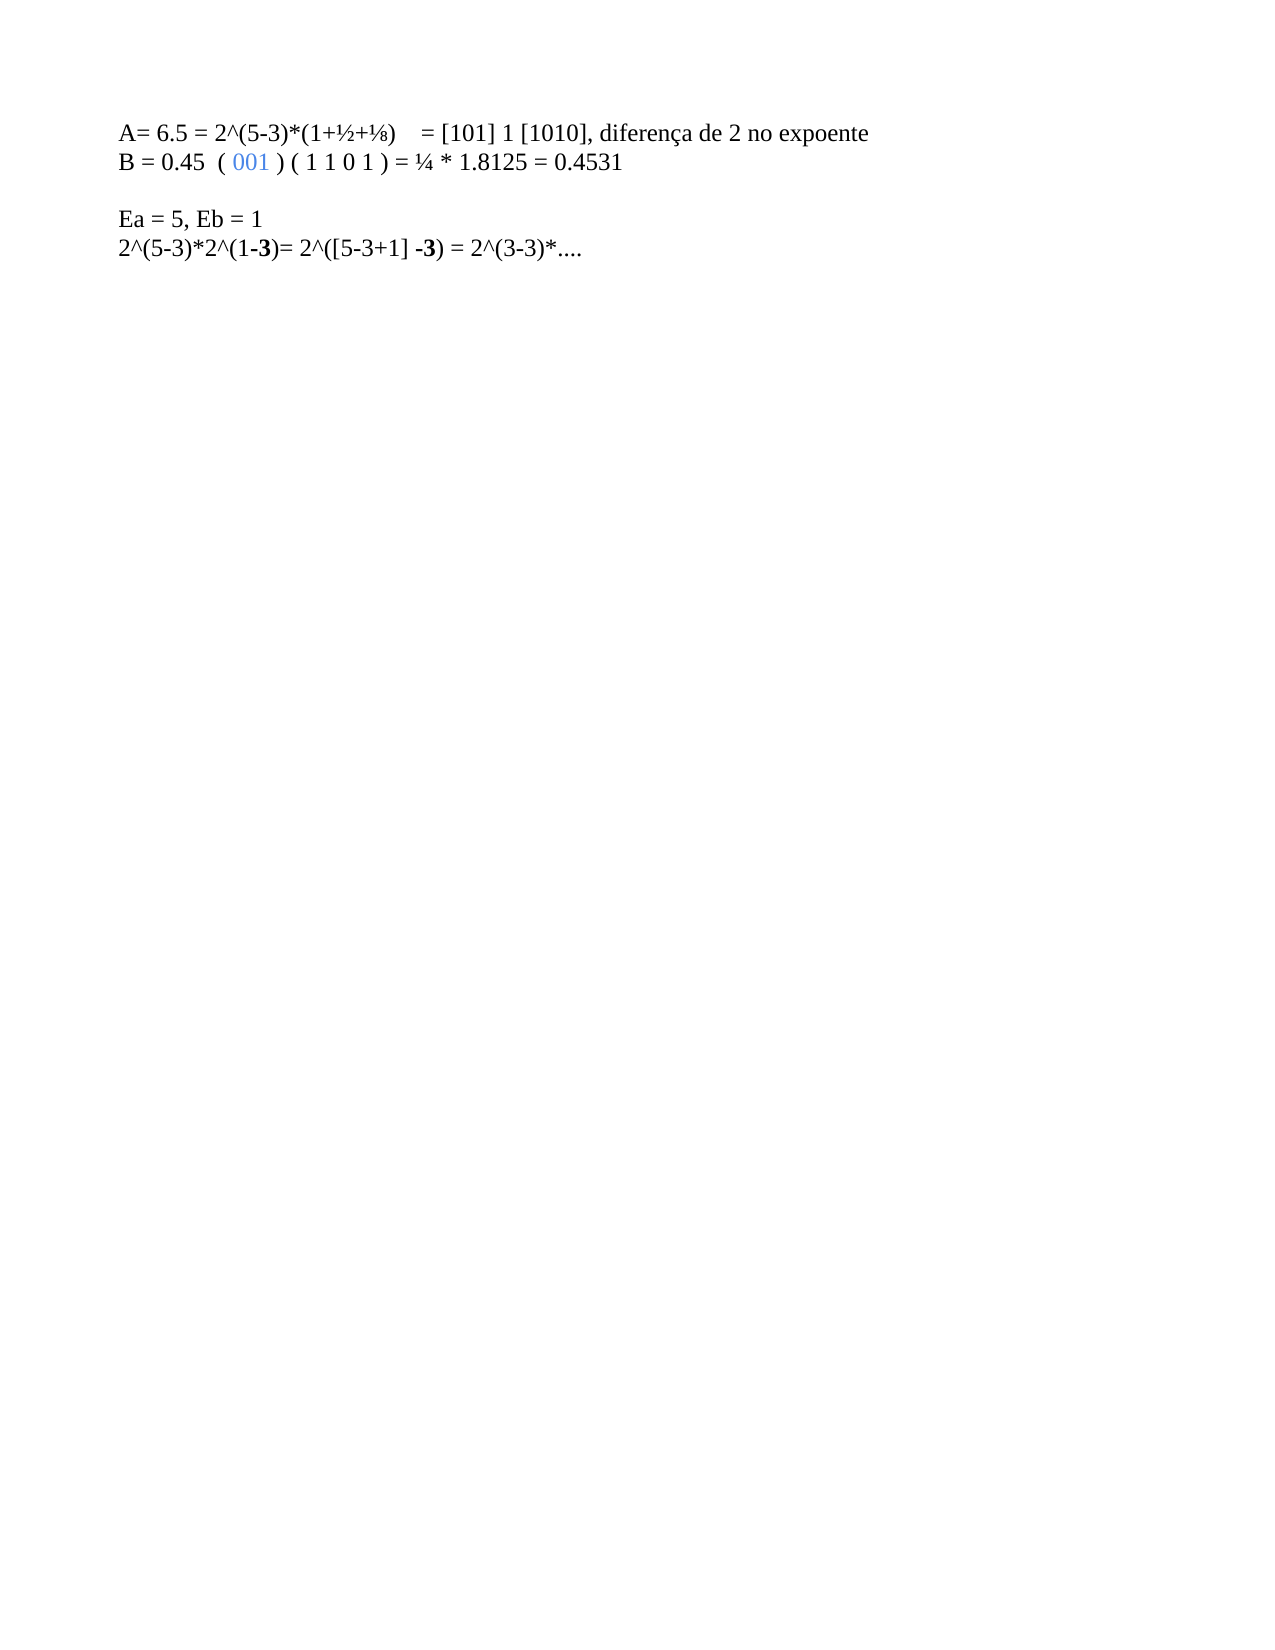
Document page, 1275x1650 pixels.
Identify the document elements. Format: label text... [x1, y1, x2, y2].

text A= 6.5 = 2^(5-3)*(1+½+⅛) = [101] 1 [1010], diferença de 2 no expoente [118, 118, 1157, 147]
text B = 0.45 ( 001 ) ( 1 1 0 1 ) = ¼ * 1.8125 = 0.4531 [118, 147, 1157, 176]
text 2^(5-3)*2^(1-3)= 2^([5-3+1] -3) = 2^(3-3)*.... [118, 233, 1157, 262]
text Ea = 5, Eb = 1 [118, 204, 1157, 233]
